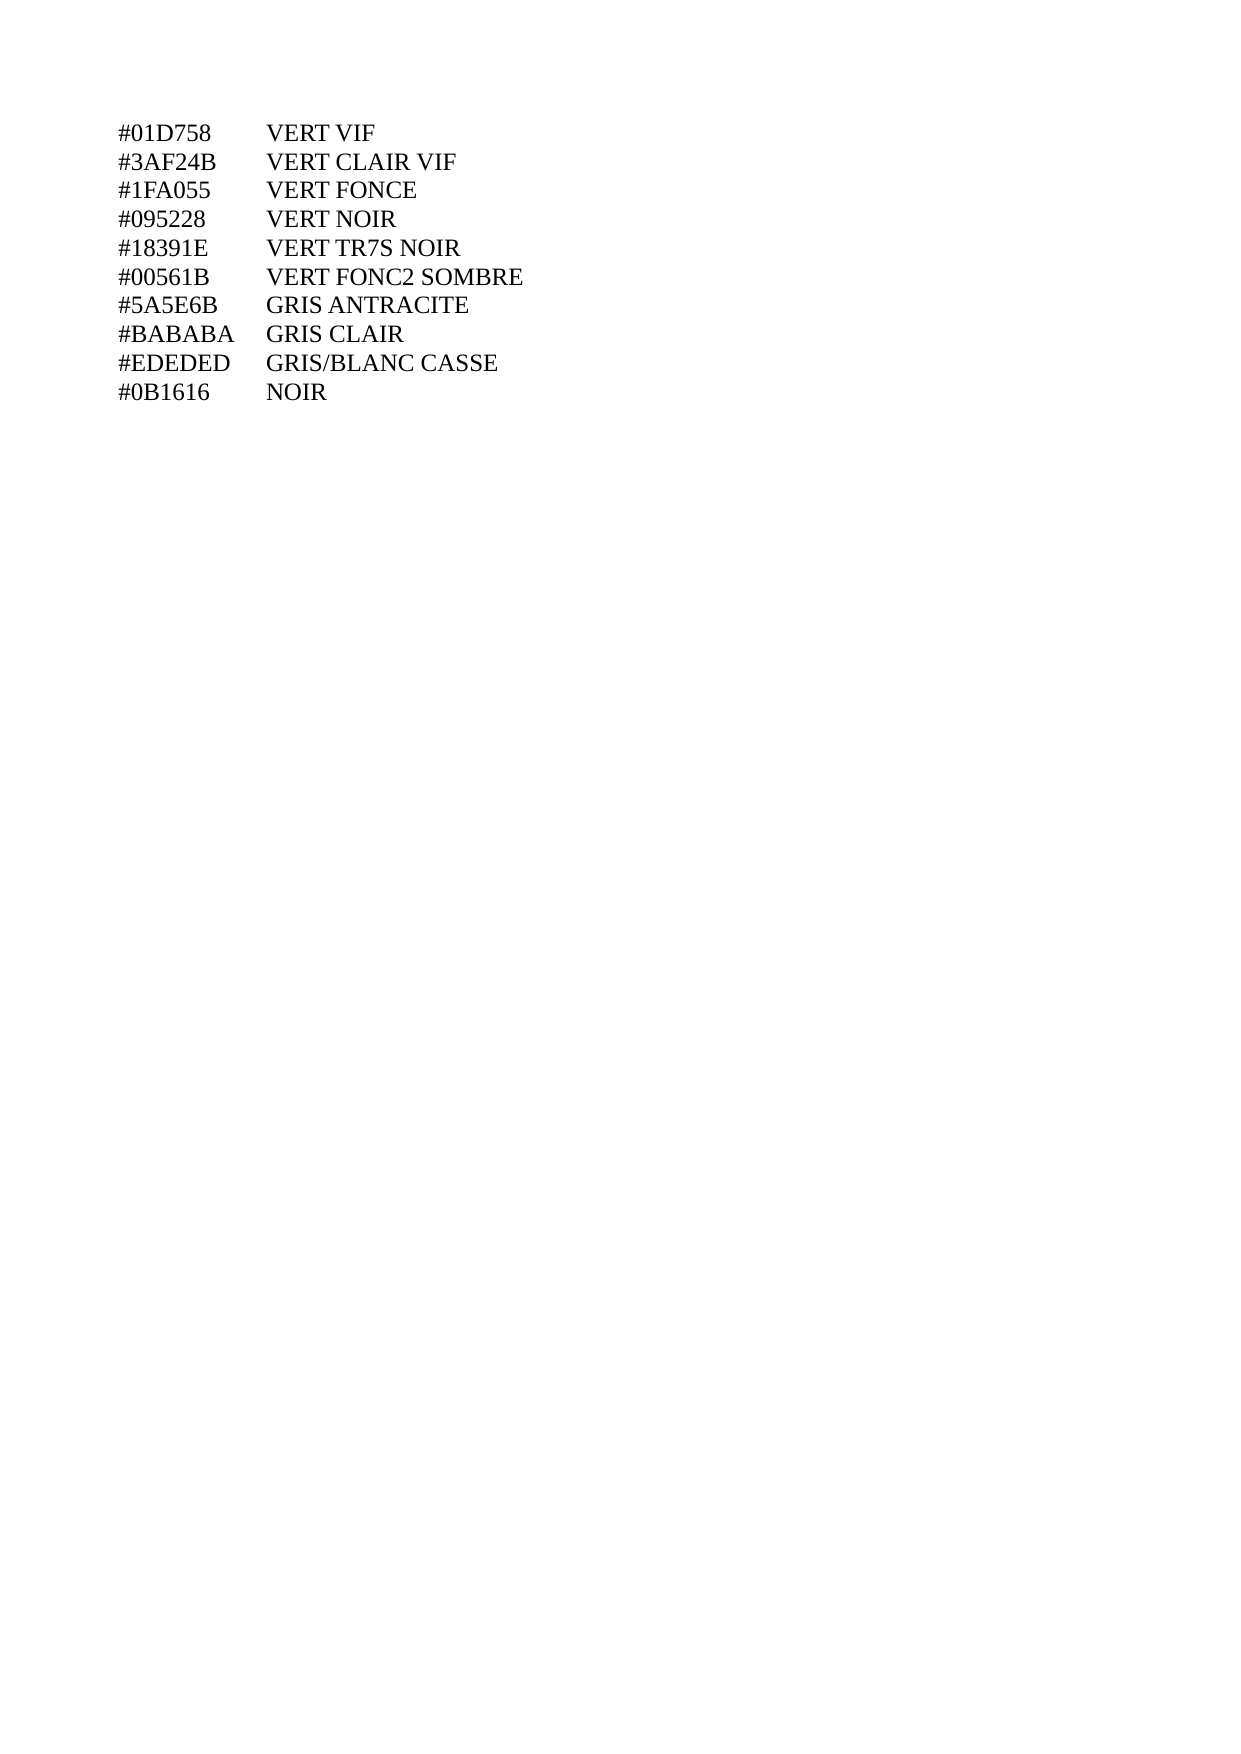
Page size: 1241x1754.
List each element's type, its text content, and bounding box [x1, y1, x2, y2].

text #00561B VERT FONC2 SOMBRE [118, 262, 1122, 291]
text #01D758 VERT VIF [118, 118, 1122, 147]
text #1FA055 VERT FONCE [118, 176, 1122, 204]
text #3AF24B VERT CLAIR VIF [118, 147, 1122, 176]
text #18391E VERT TR7S NOIR [118, 233, 1122, 262]
text #EDEDED GRIS/BLANC CASSE [118, 348, 1122, 377]
text #5A5E6B GRIS ANTRACITE [118, 291, 1122, 319]
text #095228 VERT NOIR [118, 204, 1122, 233]
text #0B1616 NOIR [118, 377, 1122, 406]
text #BABABA GRIS CLAIR [118, 319, 1122, 348]
